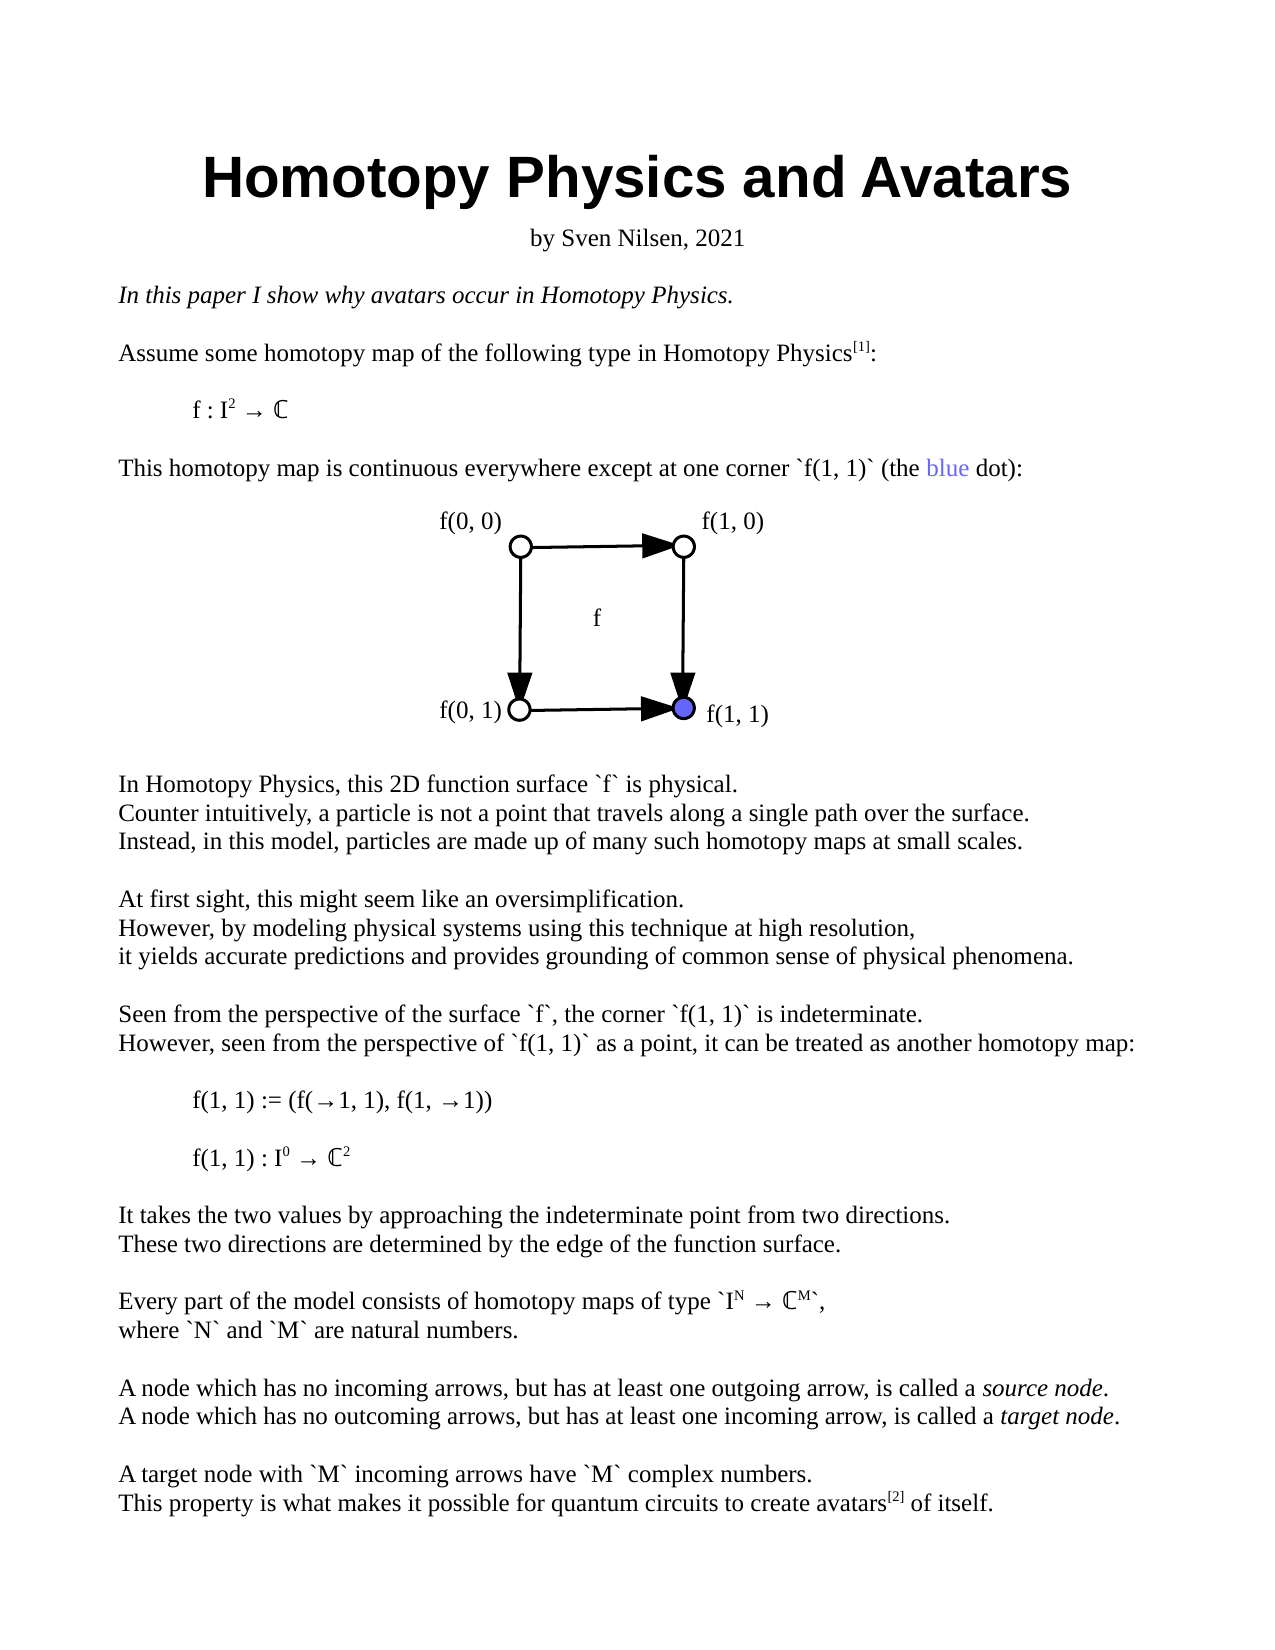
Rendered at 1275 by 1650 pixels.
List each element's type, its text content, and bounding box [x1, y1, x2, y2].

text f(1, 1) := (f(→1, 1), f(1, →1)) [118, 1085, 1157, 1114]
text At first sight, this might seem like an oversimplification. [118, 884, 1157, 913]
text In this paper I show why avatars occur in Homotopy Physics. [118, 280, 1157, 309]
text These two directions are determined by the edge of the function surface. [118, 1229, 1157, 1258]
text f : I2 → ℂ [118, 395, 1157, 424]
text A target node with `M` incoming arrows have `M` complex numbers. [118, 1459, 1157, 1488]
text Assume some homotopy map of the following type in Homotopy Physics[1]: [118, 338, 1157, 366]
text Counter intuitively, a particle is not a point that travels along a single path over the surface. [118, 798, 1157, 826]
text This property is what makes it possible for quantum circuits to create avatars[2] of itself. [118, 1488, 1157, 1516]
title Homotopy Physics and Avatars [118, 143, 1157, 210]
text Instead, in this model, particles are made up of many such homotopy maps at small scales. [118, 826, 1157, 855]
text A node which has no outcoming arrows, but has at least one incoming arrow, is called a target node. [118, 1401, 1157, 1430]
text In Homotopy Physics, this 2D function surface `f` is physical. [118, 769, 1157, 798]
text f(1, 1) : I0 → ℂ2 [118, 1143, 1157, 1171]
text by Sven Nilsen, 2021 [118, 223, 1157, 251]
text Every part of the model consists of homotopy maps of type `IN → ℂM`, where `N` and `M` are natural numbers. [118, 1286, 1157, 1344]
text This homotopy map is continuous everywhere except at one corner `f(1, 1)` (the blue dot): [118, 453, 1157, 481]
text A node which has no incoming arrows, but has at least one outgoing arrow, is called a source node. [118, 1373, 1157, 1401]
text However, by modeling physical systems using this technique at high resolution, it yields accurate predictions and provides grounding of common sense of physical phenomena. [118, 913, 1157, 970]
text Seen from the perspective of the surface `f`, the corner `f(1, 1)` is indeterminate. However, seen from the perspective of `f(1, 1)` as a point, it can be treated as another homotopy map: [118, 999, 1157, 1056]
text It takes the two values by approaching the indeterminate point from two directions. [118, 1200, 1157, 1229]
